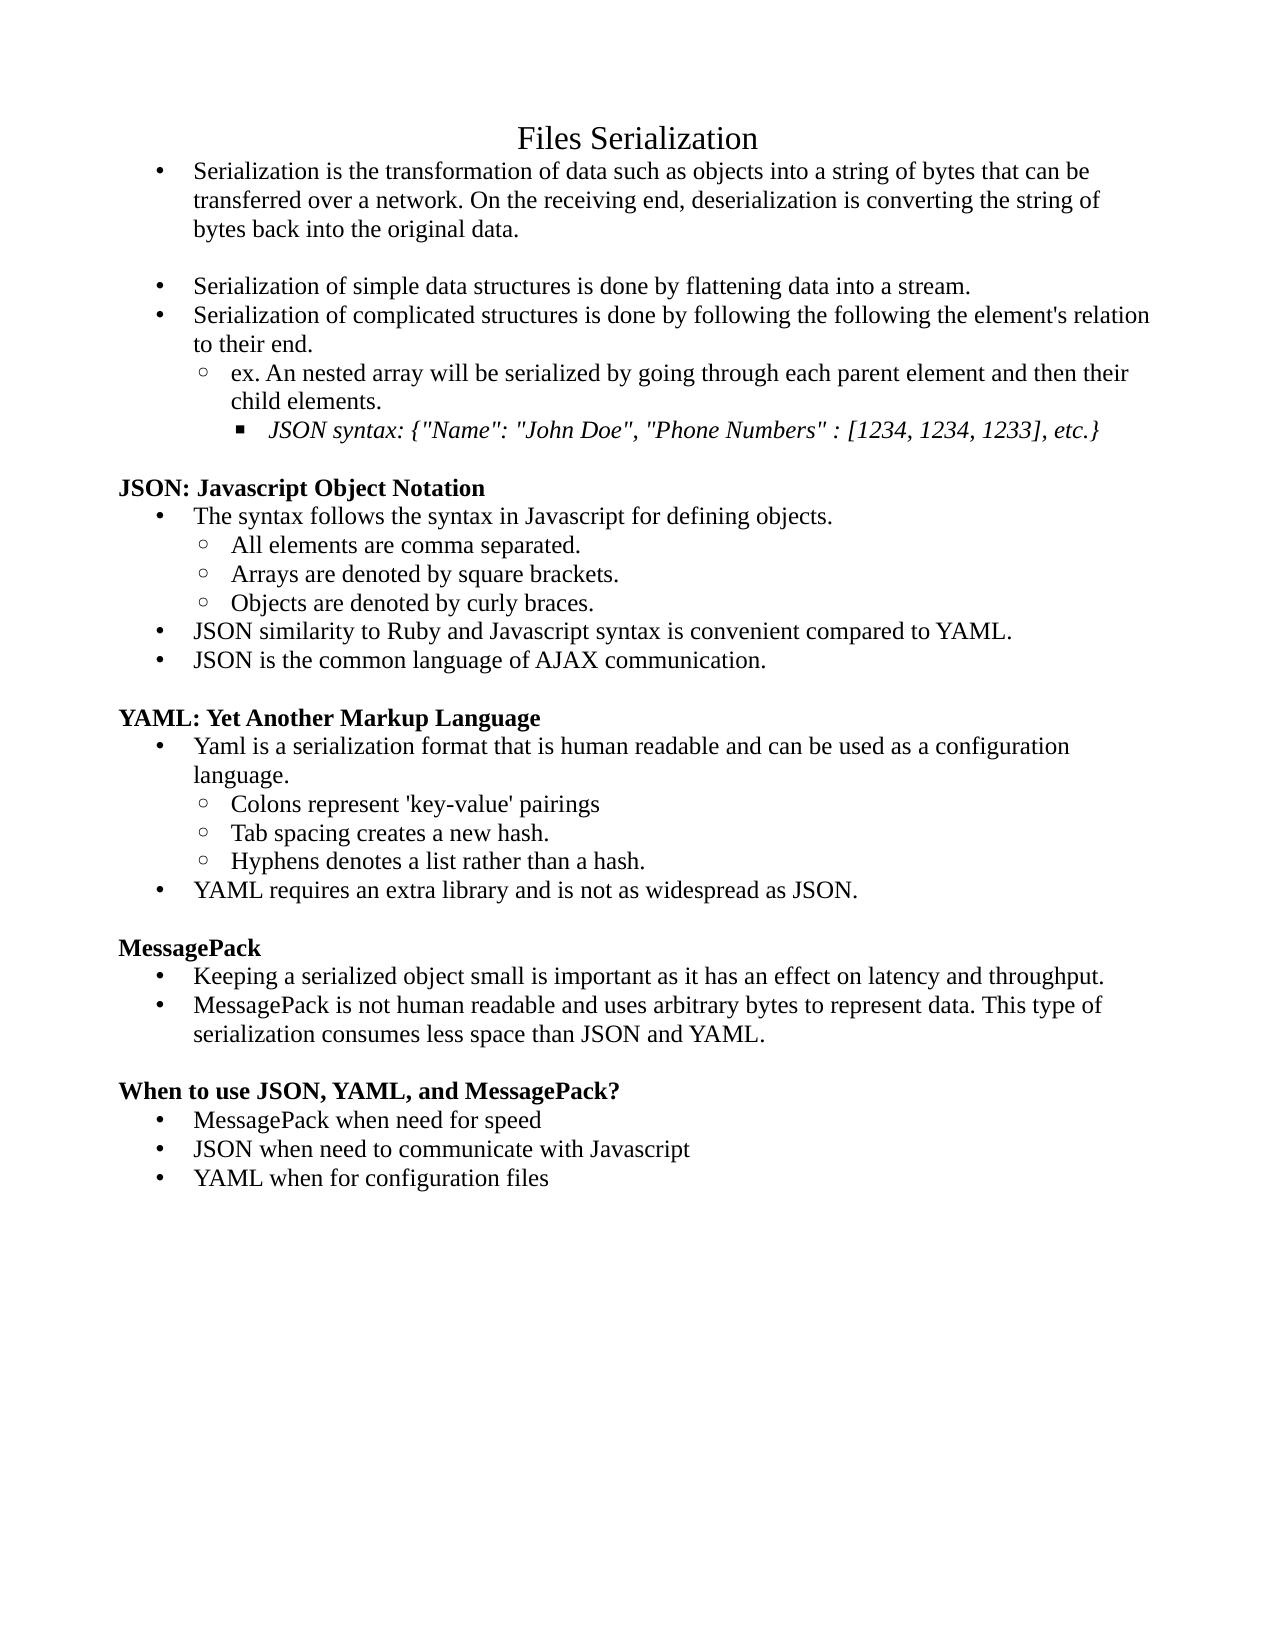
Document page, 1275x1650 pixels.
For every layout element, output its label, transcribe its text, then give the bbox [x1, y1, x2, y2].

text When to use JSON, YAML, and MessagePack? [118, 1076, 1157, 1105]
list JSON is the common language of AJAX communication. [156, 645, 1157, 674]
list YAML requires an extra library and is not as widespread as JSON. [156, 875, 1157, 904]
text MessagePack [118, 933, 1157, 961]
list Arrays are denoted by square brackets. [193, 559, 1157, 588]
list Hyphens denotes a list rather than a hash. [193, 846, 1157, 875]
list JSON similarity to Ruby and Javascript syntax is convenient compared to YAML. [156, 616, 1157, 645]
list Serialization is the transformation of data such as objects into a string of bytes that can be transferred over a network. On the receiving end, deserialization is converting the string of bytes back into the original data. [156, 156, 1157, 243]
list Serialization of complicated structures is done by following the following the element's relation to their end. [156, 300, 1157, 358]
list ex. An nested array will be serialized by going through each parent element and then their child elements. [193, 358, 1157, 415]
list Keeping a serialized object small is important as it has an effect on latency and throughput. [156, 961, 1157, 990]
list Objects are denoted by curly braces. [193, 588, 1157, 616]
list Tab spacing creates a new hash. [193, 818, 1157, 846]
list MessagePack when need for speed [156, 1105, 1157, 1134]
text YAML: Yet Another Markup Language [118, 703, 1157, 731]
list The syntax follows the syntax in Javascript for defining objects. [156, 501, 1157, 530]
list All elements are comma separated. [193, 530, 1157, 559]
list JSON syntax: {"Name": "John Doe", "Phone Numbers" : [1234, 1234, 1233], etc.} [231, 415, 1157, 444]
list Serialization of simple data structures is done by flattening data into a stream. [156, 271, 1157, 300]
list Yaml is a serialization format that is human readable and can be used as a configuration language. [156, 731, 1157, 789]
list JSON when need to communicate with Javascript [156, 1134, 1157, 1163]
list YAML when for configuration files [156, 1163, 1157, 1191]
text JSON: Javascript Object Notation [118, 473, 1157, 501]
text Files Serialization [118, 118, 1157, 156]
list Colons represent 'key-value' pairings [193, 789, 1157, 818]
list MessagePack is not human readable and uses arbitrary bytes to represent data. This type of serialization consumes less space than JSON and YAML. [156, 990, 1157, 1048]
